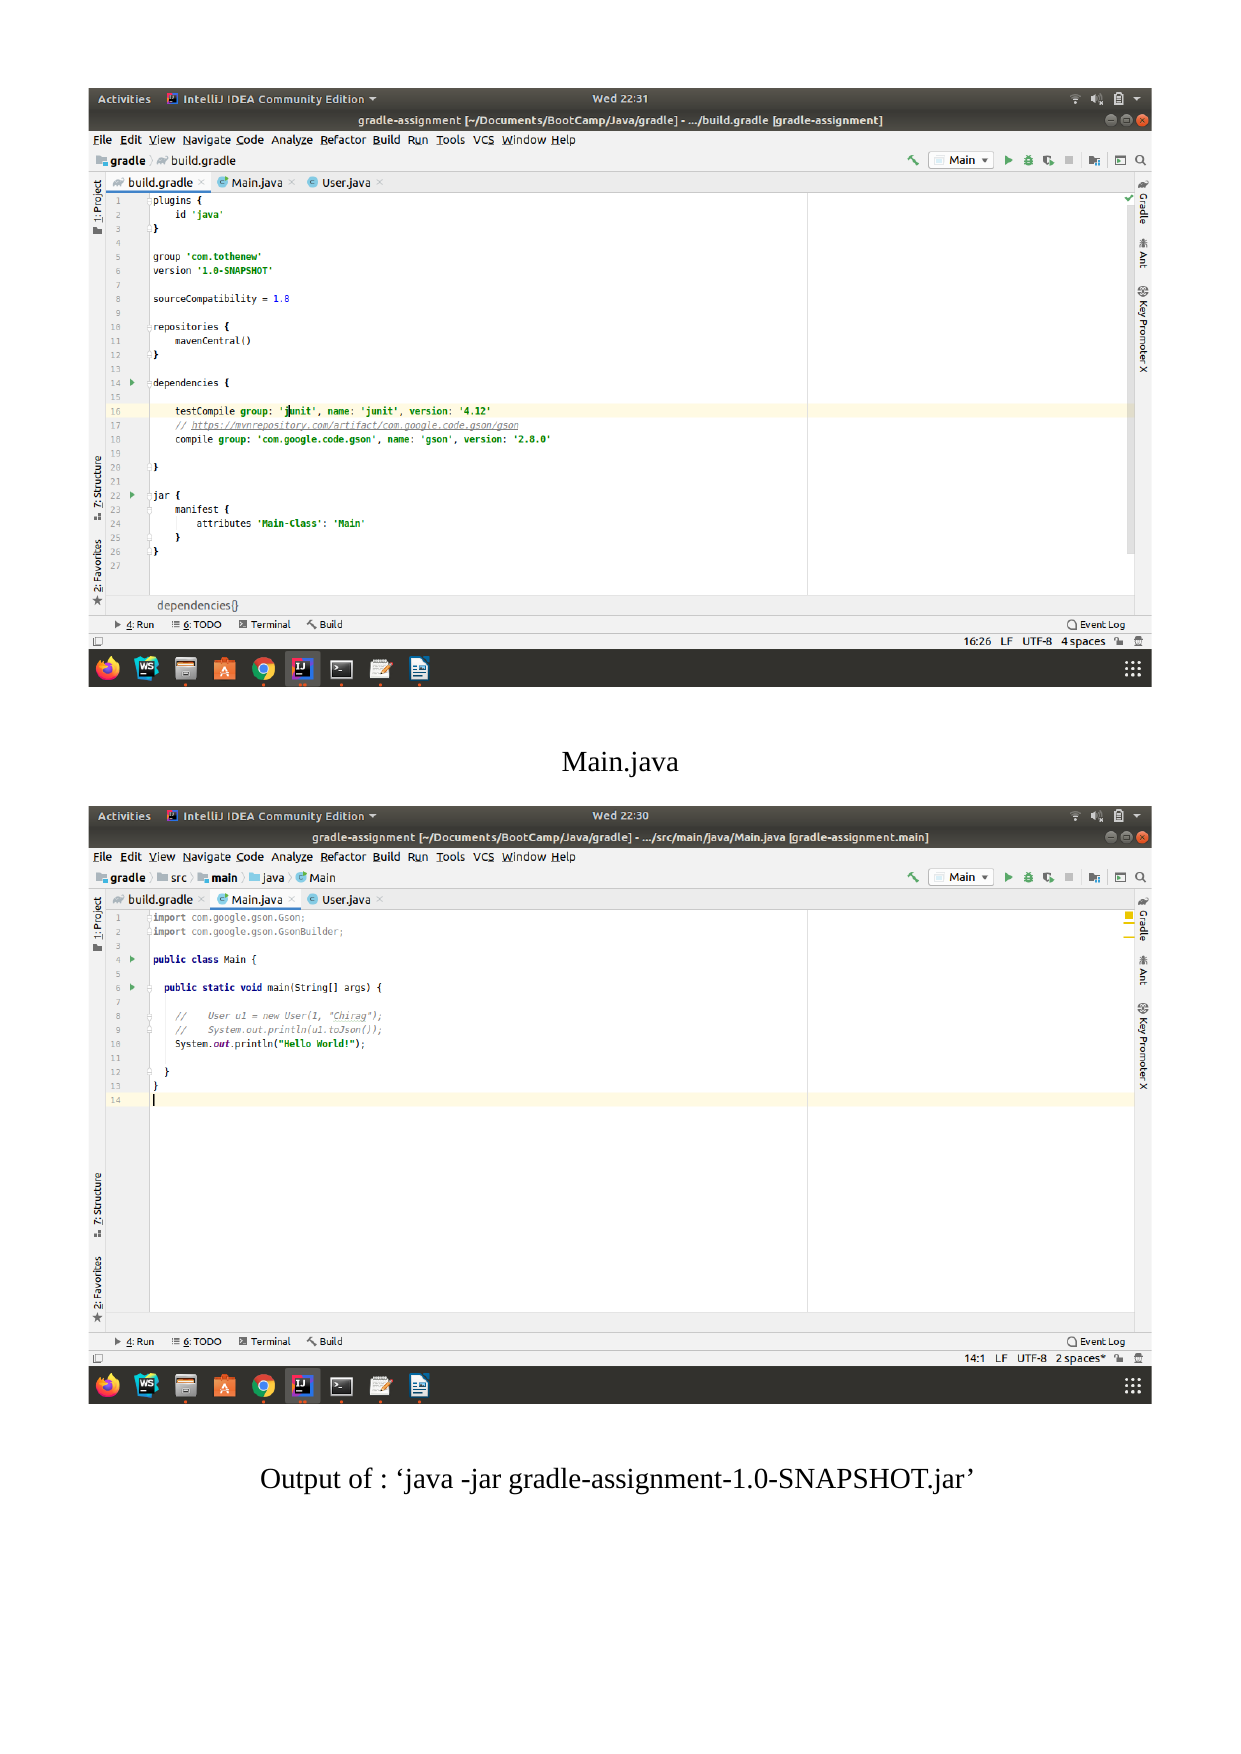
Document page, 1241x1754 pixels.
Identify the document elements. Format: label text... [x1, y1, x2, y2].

picture [88, 88, 1152, 687]
picture [88, 806, 1152, 1404]
text Output of : ‘java -jar gradle-assignment-1.0-SNAPSHOT.jar’ [88, 1461, 1152, 1495]
text Main.java [88, 744, 1152, 777]
